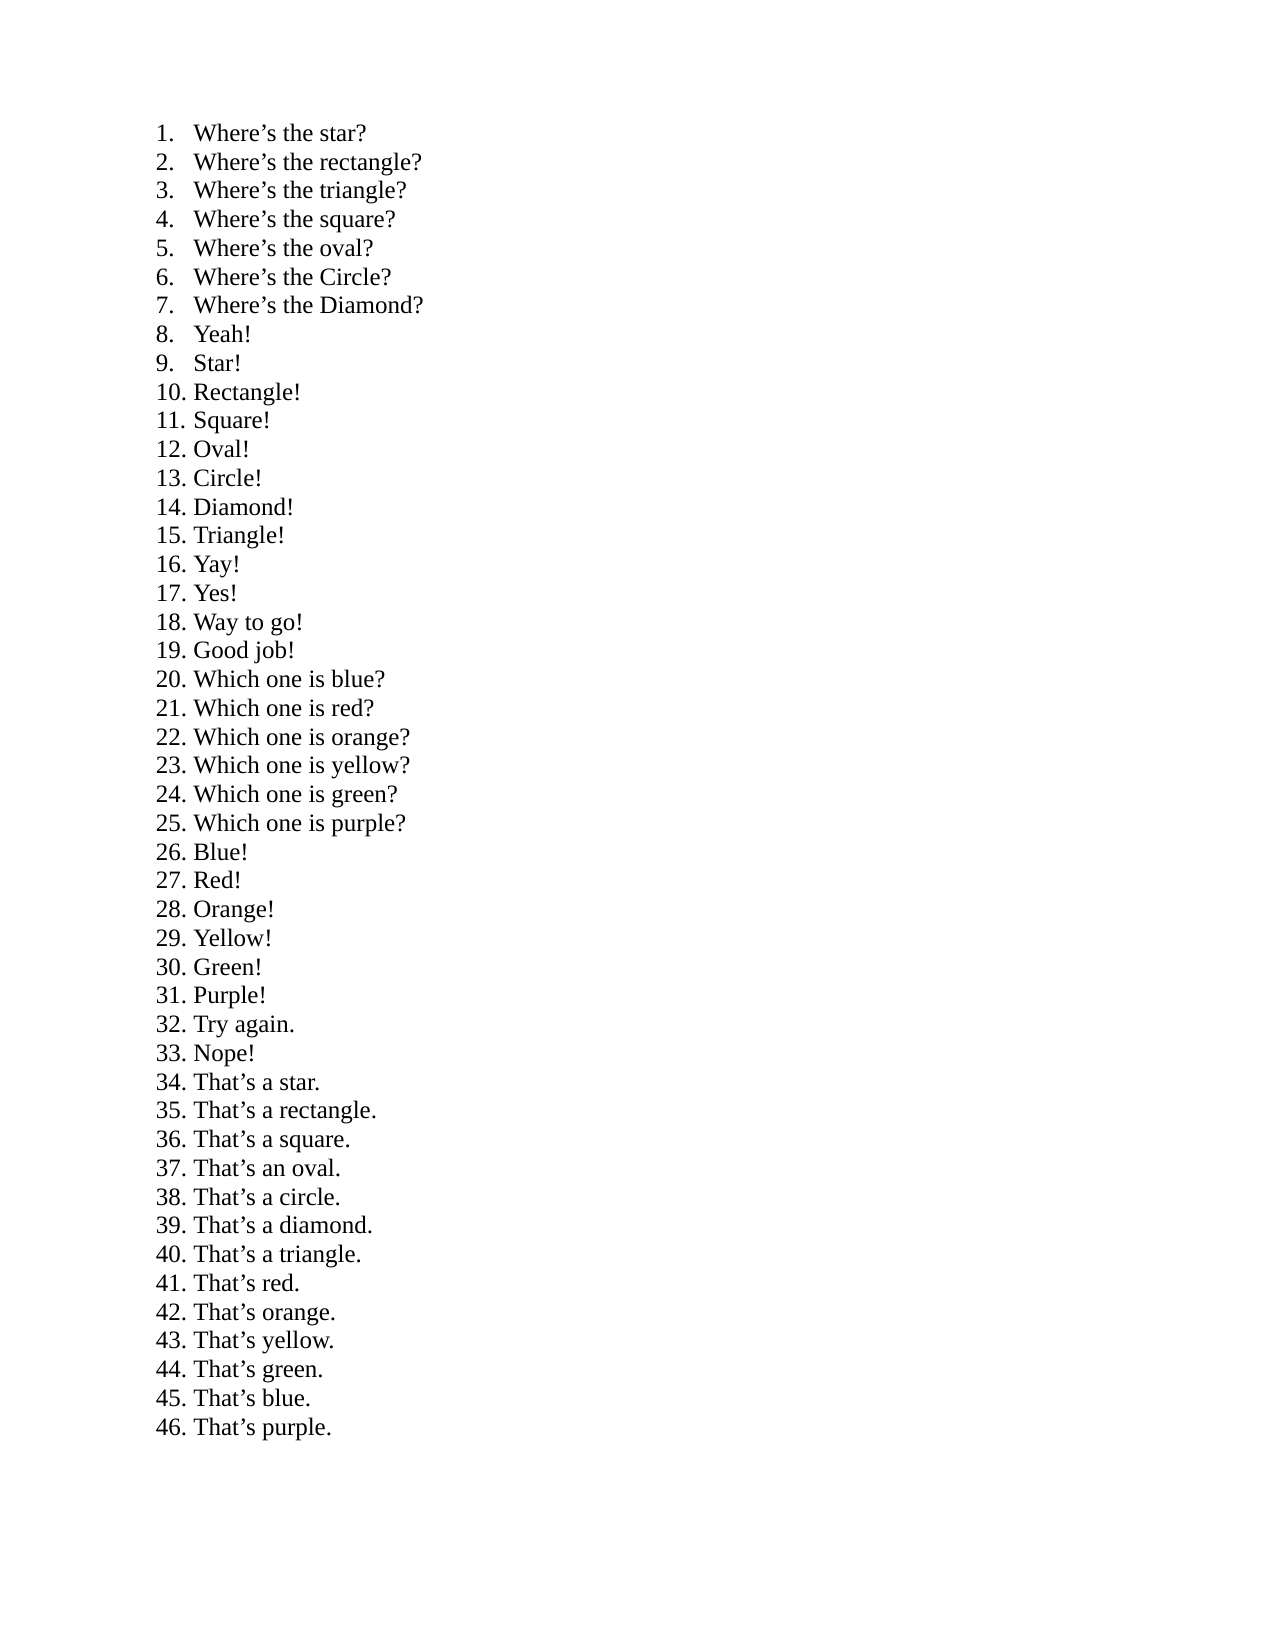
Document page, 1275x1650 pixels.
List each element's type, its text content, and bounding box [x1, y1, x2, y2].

list That’s yellow. [156, 1326, 1157, 1354]
list Where’s the rectangle? [156, 147, 1157, 176]
list Green! [156, 952, 1157, 981]
list Where’s the Circle? [156, 262, 1157, 291]
list Yeah! [156, 319, 1157, 348]
list Where’s the oval? [156, 233, 1157, 262]
list Where’s the triangle? [156, 176, 1157, 204]
list Good job! [156, 636, 1157, 664]
list Orange! [156, 894, 1157, 923]
list Square! [156, 406, 1157, 434]
list Nope! [156, 1038, 1157, 1067]
list That’s red. [156, 1268, 1157, 1297]
list Which one is purple? [156, 808, 1157, 837]
list Where’s the square? [156, 204, 1157, 233]
list Circle! [156, 463, 1157, 492]
list Try again. [156, 1009, 1157, 1038]
list Which one is green? [156, 779, 1157, 808]
list Where’s the Diamond? [156, 291, 1157, 319]
list Which one is yellow? [156, 751, 1157, 779]
list Rectangle! [156, 377, 1157, 406]
list Which one is orange? [156, 722, 1157, 751]
list Triangle! [156, 521, 1157, 549]
list Red! [156, 866, 1157, 894]
list That’s orange. [156, 1297, 1157, 1326]
list That’s an oval. [156, 1153, 1157, 1182]
list That’s blue. [156, 1383, 1157, 1412]
list Where’s the star? [156, 118, 1157, 147]
list Yay! [156, 549, 1157, 578]
list That’s a circle. [156, 1182, 1157, 1211]
list Yes! [156, 578, 1157, 607]
list That’s a triangle. [156, 1239, 1157, 1268]
list That’s green. [156, 1354, 1157, 1383]
list Diamond! [156, 492, 1157, 521]
list Way to go! [156, 607, 1157, 636]
list That’s a rectangle. [156, 1096, 1157, 1124]
list Oval! [156, 434, 1157, 463]
list That’s purple. [156, 1412, 1157, 1441]
list That’s a square. [156, 1124, 1157, 1153]
list That’s a diamond. [156, 1211, 1157, 1239]
list Blue! [156, 837, 1157, 866]
list That’s a star. [156, 1067, 1157, 1096]
list Purple! [156, 981, 1157, 1009]
list Which one is red? [156, 693, 1157, 722]
list Which one is blue? [156, 664, 1157, 693]
list Star! [156, 348, 1157, 377]
list Yellow! [156, 923, 1157, 952]
